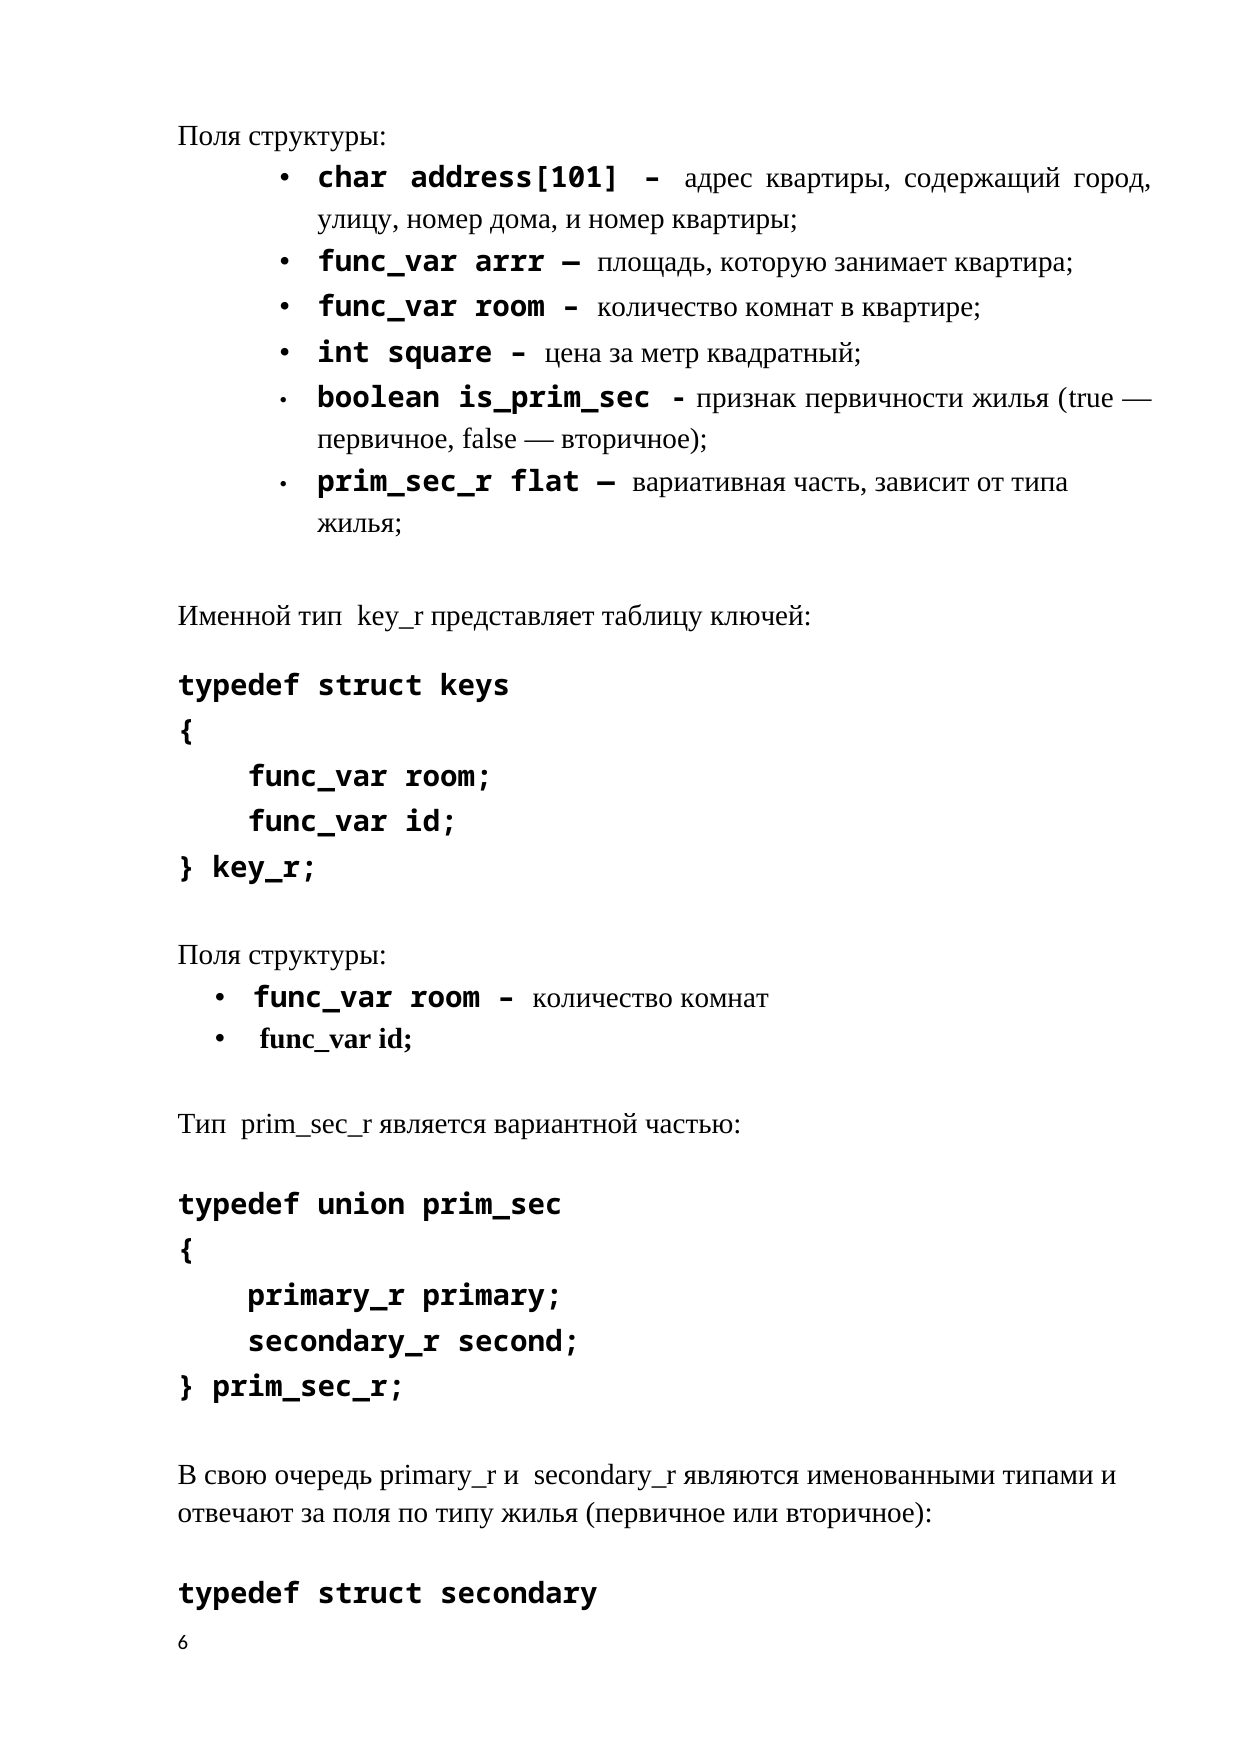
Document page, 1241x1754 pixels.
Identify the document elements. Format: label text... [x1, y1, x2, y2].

text { [177, 1229, 1152, 1268]
text Поля структуры: [177, 118, 1152, 152]
text typedef union prim_sec [177, 1183, 1152, 1223]
list func_var room – количество комнат в квартире; [279, 286, 1152, 325]
list prim_sec_r flat — вариативная часть, зависит от типа жилья; [279, 460, 1152, 538]
list func_var id; [215, 1022, 1152, 1055]
text В свою очередь primary_r и secondary_r являются именованными типами и отвечают за поля по типу жилья (первичное или вторичное): [177, 1457, 1152, 1529]
list func_var arrr — площадь, которую занимает квартира; [279, 240, 1152, 279]
text typedef struct keys [177, 664, 1152, 703]
list int square – цена за метр квадратный; [279, 331, 1152, 371]
text Поля структуры: [177, 937, 1152, 971]
text func_var room; [177, 755, 1152, 795]
text primary_r primary; [177, 1274, 1152, 1314]
text } key_r; [177, 846, 1152, 886]
text Именной тип key_r представляет таблицу ключей: [177, 598, 1152, 631]
list func_var room – количество комнат [215, 976, 1152, 1016]
text typedef struct secondary [177, 1572, 1152, 1612]
text secondary_r second; [177, 1320, 1152, 1359]
text { [177, 709, 1152, 749]
list boolean is_prim_sec - признак первичности жилья (true — первичное, false — вторичное); [279, 377, 1152, 455]
text } prim_sec_r; [177, 1366, 1152, 1405]
text Тип prim_sec_r является вариантной частью: [177, 1106, 1152, 1139]
text func_var id; [177, 801, 1152, 840]
list char address[101] – адрес квартиры, содержащий город, улицу, номер дома, и номер квартиры; [279, 157, 1152, 235]
